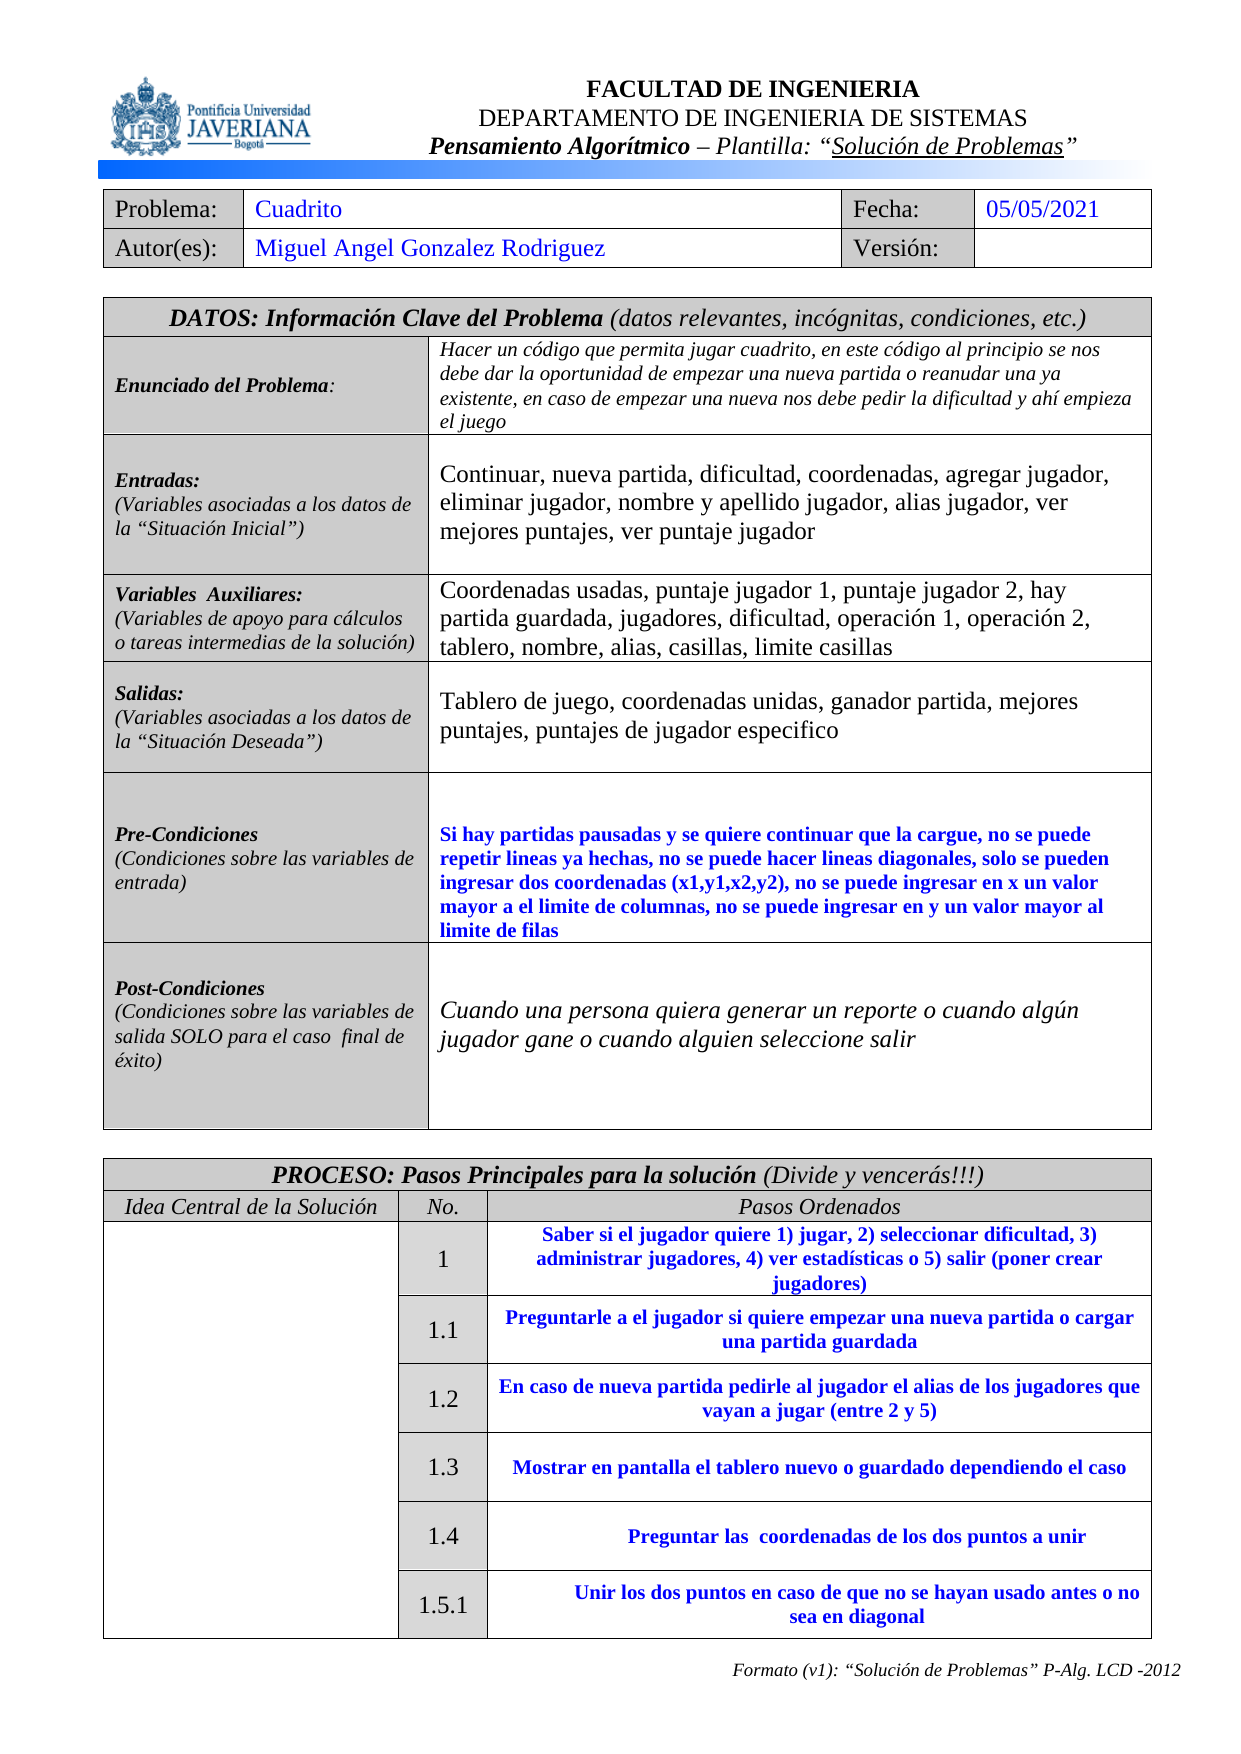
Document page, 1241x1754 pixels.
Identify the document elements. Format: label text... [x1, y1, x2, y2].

table_cell 1 [399, 1222, 487, 1294]
table_cell 1.5.1 [399, 1571, 487, 1638]
table_cell Mostrar en pantalla el tablero nuevo o guardado dependiendo el caso [488, 1433, 1151, 1501]
table_cell Pasos Ordenados [488, 1191, 1151, 1221]
table_cell Hacer un código que permita jugar cuadrito, en este código al principio se nos debe dar la oportunidad de empezar una nueva partida o reanudar una ya existente, en caso de empezar una nueva nos debe pedir la dificultad y ahí empieza el juego [429, 337, 1151, 433]
table_cell En caso de nueva partida pedirle al jugador el alias de los jugadores que vayan a jugar (entre 2 y 5) [488, 1364, 1151, 1432]
table_cell Pre-Condiciones (Condiciones sobre las variables de entrada) [104, 773, 428, 942]
table_cell [104, 1222, 398, 1638]
table_header Problema: [104, 190, 243, 228]
table_header Cuadrito [244, 190, 841, 228]
table_cell [975, 229, 1151, 267]
picture [107, 73, 315, 160]
table_cell Autor(es): [104, 229, 243, 267]
table_cell Miguel Angel Gonzalez Rodriguez [244, 229, 841, 267]
table_cell Versión: [842, 229, 974, 267]
table_cell Entradas: (Variables asociadas a los datos de la “Situación Inicial”) [104, 435, 428, 574]
table_cell 1.2 [399, 1364, 487, 1432]
table_cell Cuando una persona quiera generar un reporte o cuando algún jugador gane o cuando alguien seleccione salir [429, 943, 1151, 1128]
table_cell 1.4 [399, 1502, 487, 1569]
table_cell Preguntarle a el jugador si quiere empezar una nueva partida o cargar una partida guardada [488, 1296, 1151, 1363]
table_cell No. [399, 1191, 487, 1221]
table_cell Post-Condiciones (Condiciones sobre las variables de salida SOLO para el caso final de éxito) [104, 943, 428, 1128]
table_cell Continuar, nueva partida, dificultad, coordenadas, agregar jugador, eliminar jugador, nombre y apellido jugador, alias jugador, ver mejores puntajes, ver puntaje jugador [429, 435, 1151, 574]
table_cell Si hay partidas pausadas y se quiere continuar que la cargue, no se puede repetir lineas ya hechas, no se puede hacer lineas diagonales, solo se pueden ingresar dos coordenadas (x1,y1,x2,y2), no se puede ingresar en x un valor mayor a el limite de columnas, no se puede ingresar en y un valor mayor al limite de filas [429, 773, 1151, 942]
table_cell Unir los dos puntos en caso de que no se hayan usado antes o no sea en diagonal [488, 1571, 1151, 1638]
table_header PROCESO: Pasos Principales para la solución (Divide y vencerás!!!) [104, 1159, 1151, 1190]
table_cell 1.1 [399, 1296, 487, 1363]
table_cell Saber si el jugador quiere 1) jugar, 2) seleccionar dificultad, 3) administrar jugadores, 4) ver estadísticas o 5) salir (poner crear jugadores) [488, 1222, 1151, 1294]
table_cell 1.3 [399, 1433, 487, 1501]
table_cell Tablero de juego, coordenadas unidas, ganador partida, mejores puntajes, puntajes de jugador especifico [429, 662, 1151, 772]
table_cell Idea Central de la Solución [104, 1191, 398, 1221]
table_cell Preguntar las coordenadas de los dos puntos a unir [488, 1502, 1151, 1569]
table_cell Coordenadas usadas, puntaje jugador 1, puntaje jugador 2, hay partida guardada, jugadores, dificultad, operación 1, operación 2, tablero, nombre, alias, casillas, limite casillas [429, 575, 1151, 661]
table_header DATOS: Información Clave del Problema (datos relevantes, incógnitas, condiciones, etc.) [104, 298, 1151, 336]
table_cell Variables Auxiliares: (Variables de apoyo para cálculos o tareas intermedias de la solución) [104, 575, 428, 661]
table_header 05/05/2021 [975, 190, 1151, 228]
table_header Fecha: [842, 190, 974, 228]
table_cell Enunciado del Problema: [104, 337, 428, 433]
table_cell Salidas: (Variables asociadas a los datos de la “Situación Deseada”) [104, 662, 428, 772]
